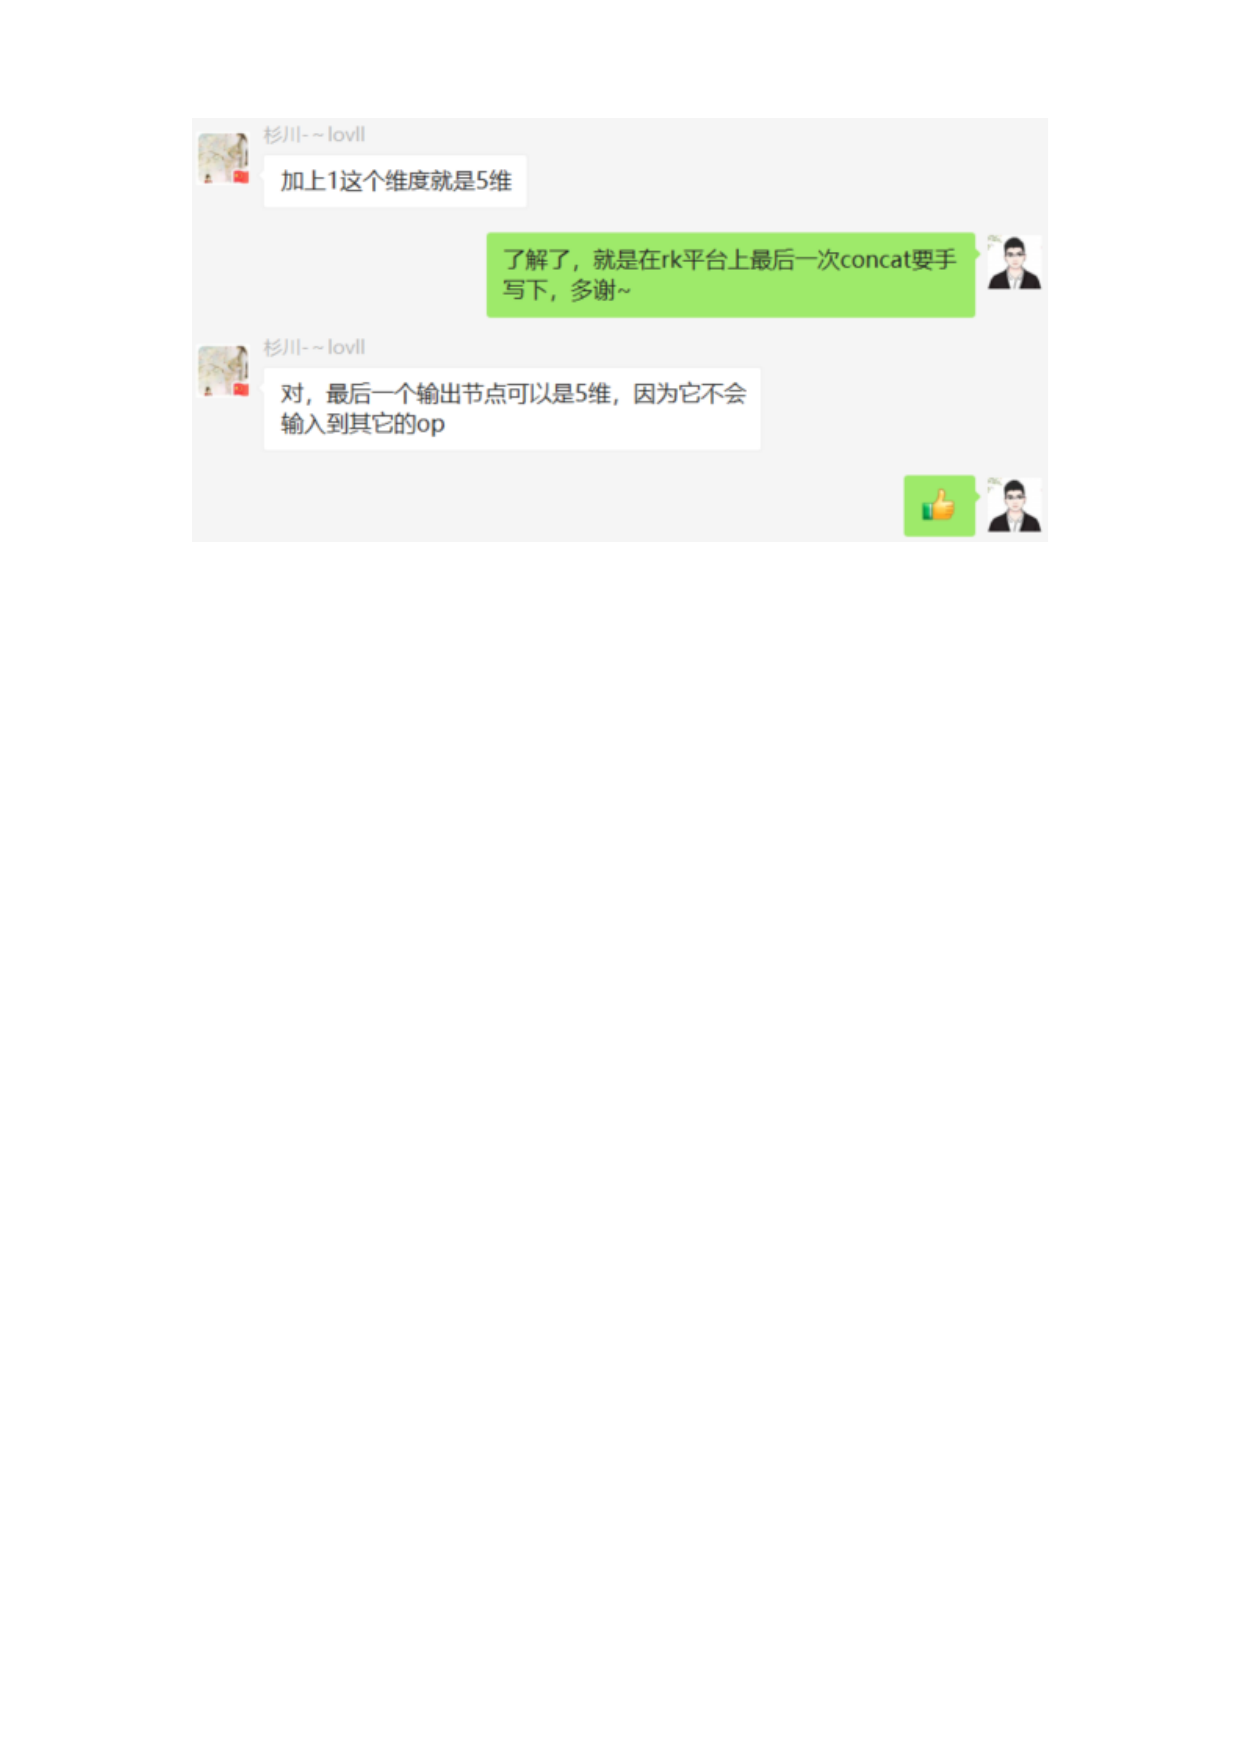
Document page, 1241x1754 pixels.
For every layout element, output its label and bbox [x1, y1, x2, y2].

picture [192, 118, 1049, 542]
